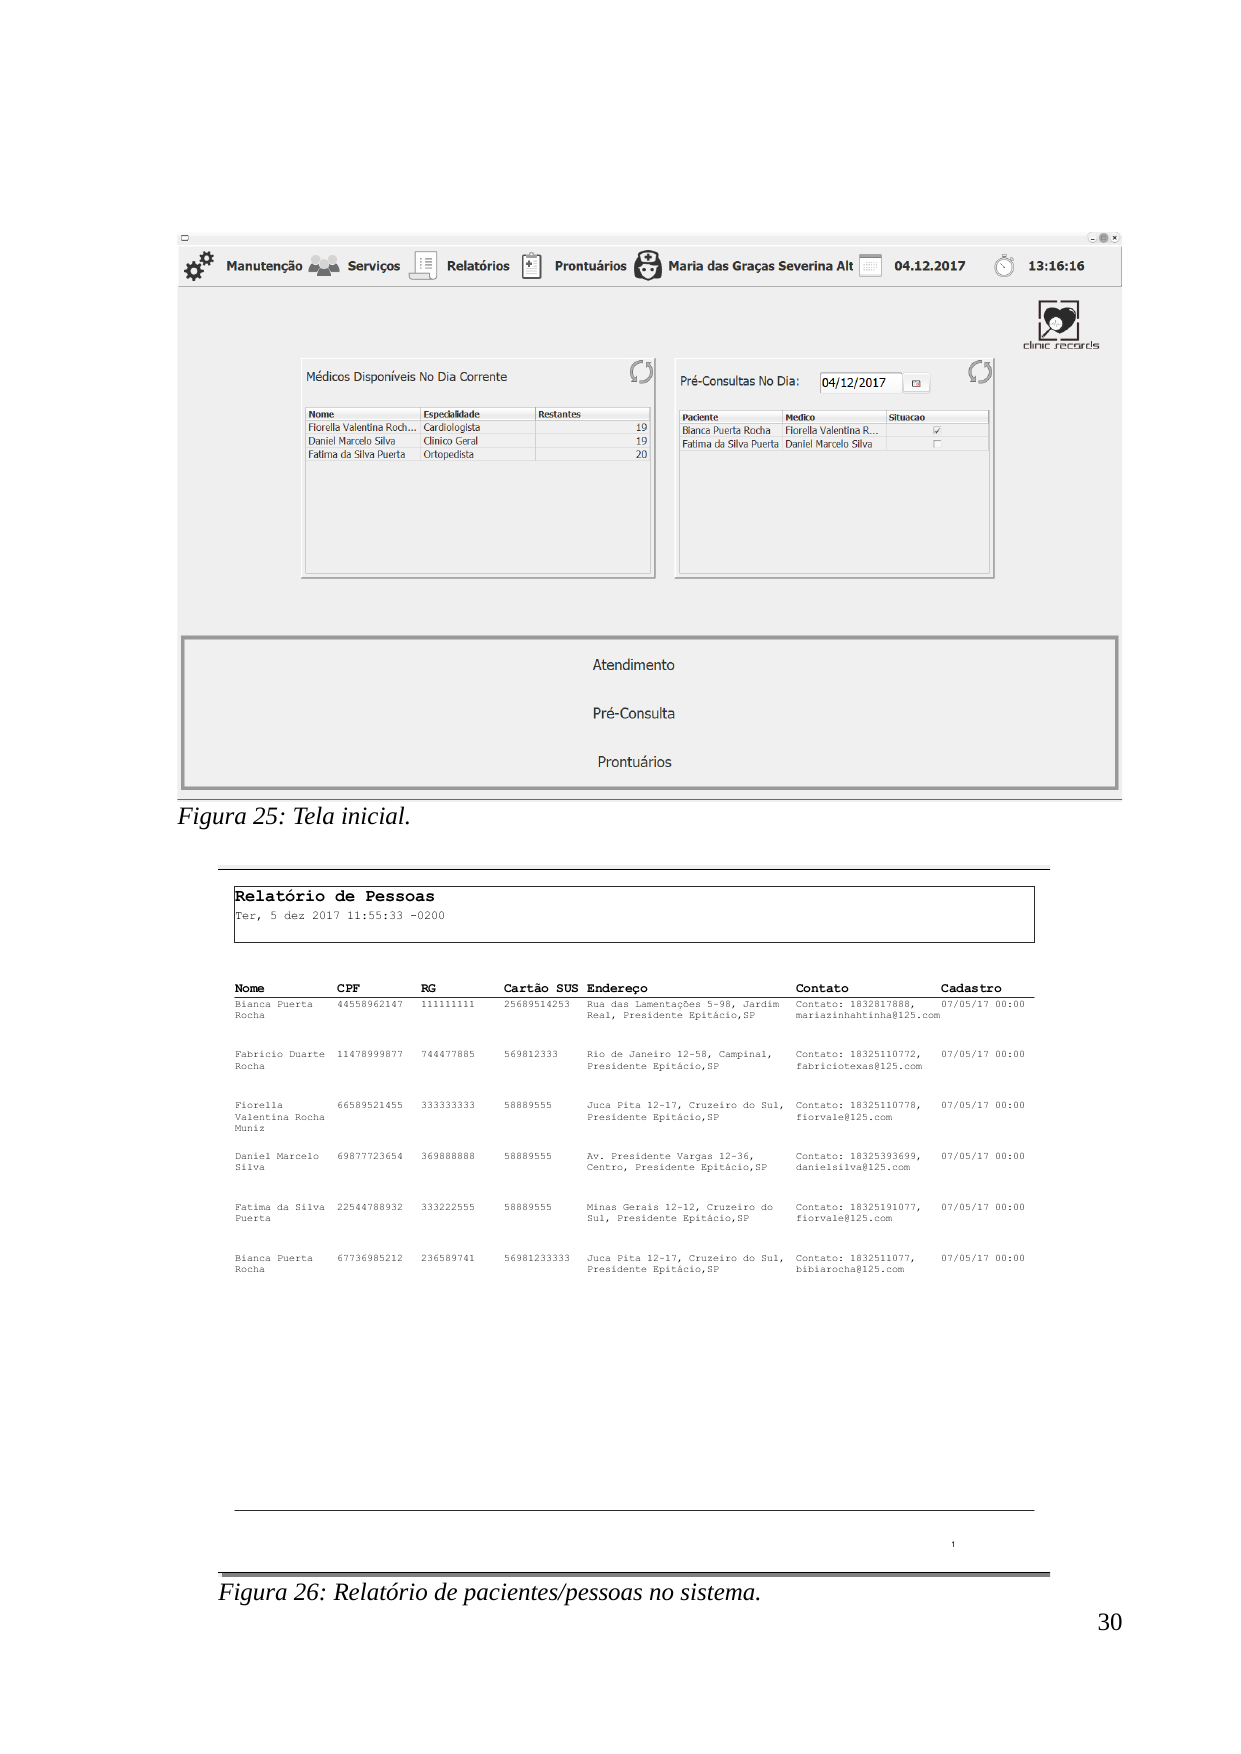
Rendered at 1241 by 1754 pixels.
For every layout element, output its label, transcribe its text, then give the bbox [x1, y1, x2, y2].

picture [177, 232, 1123, 802]
text Figura 26: Relatório de pacientes/pessoas no sistema. [218, 1577, 1050, 1606]
text Figura 25: Tela inicial. [177, 802, 1122, 830]
picture [218, 865, 1050, 1577]
